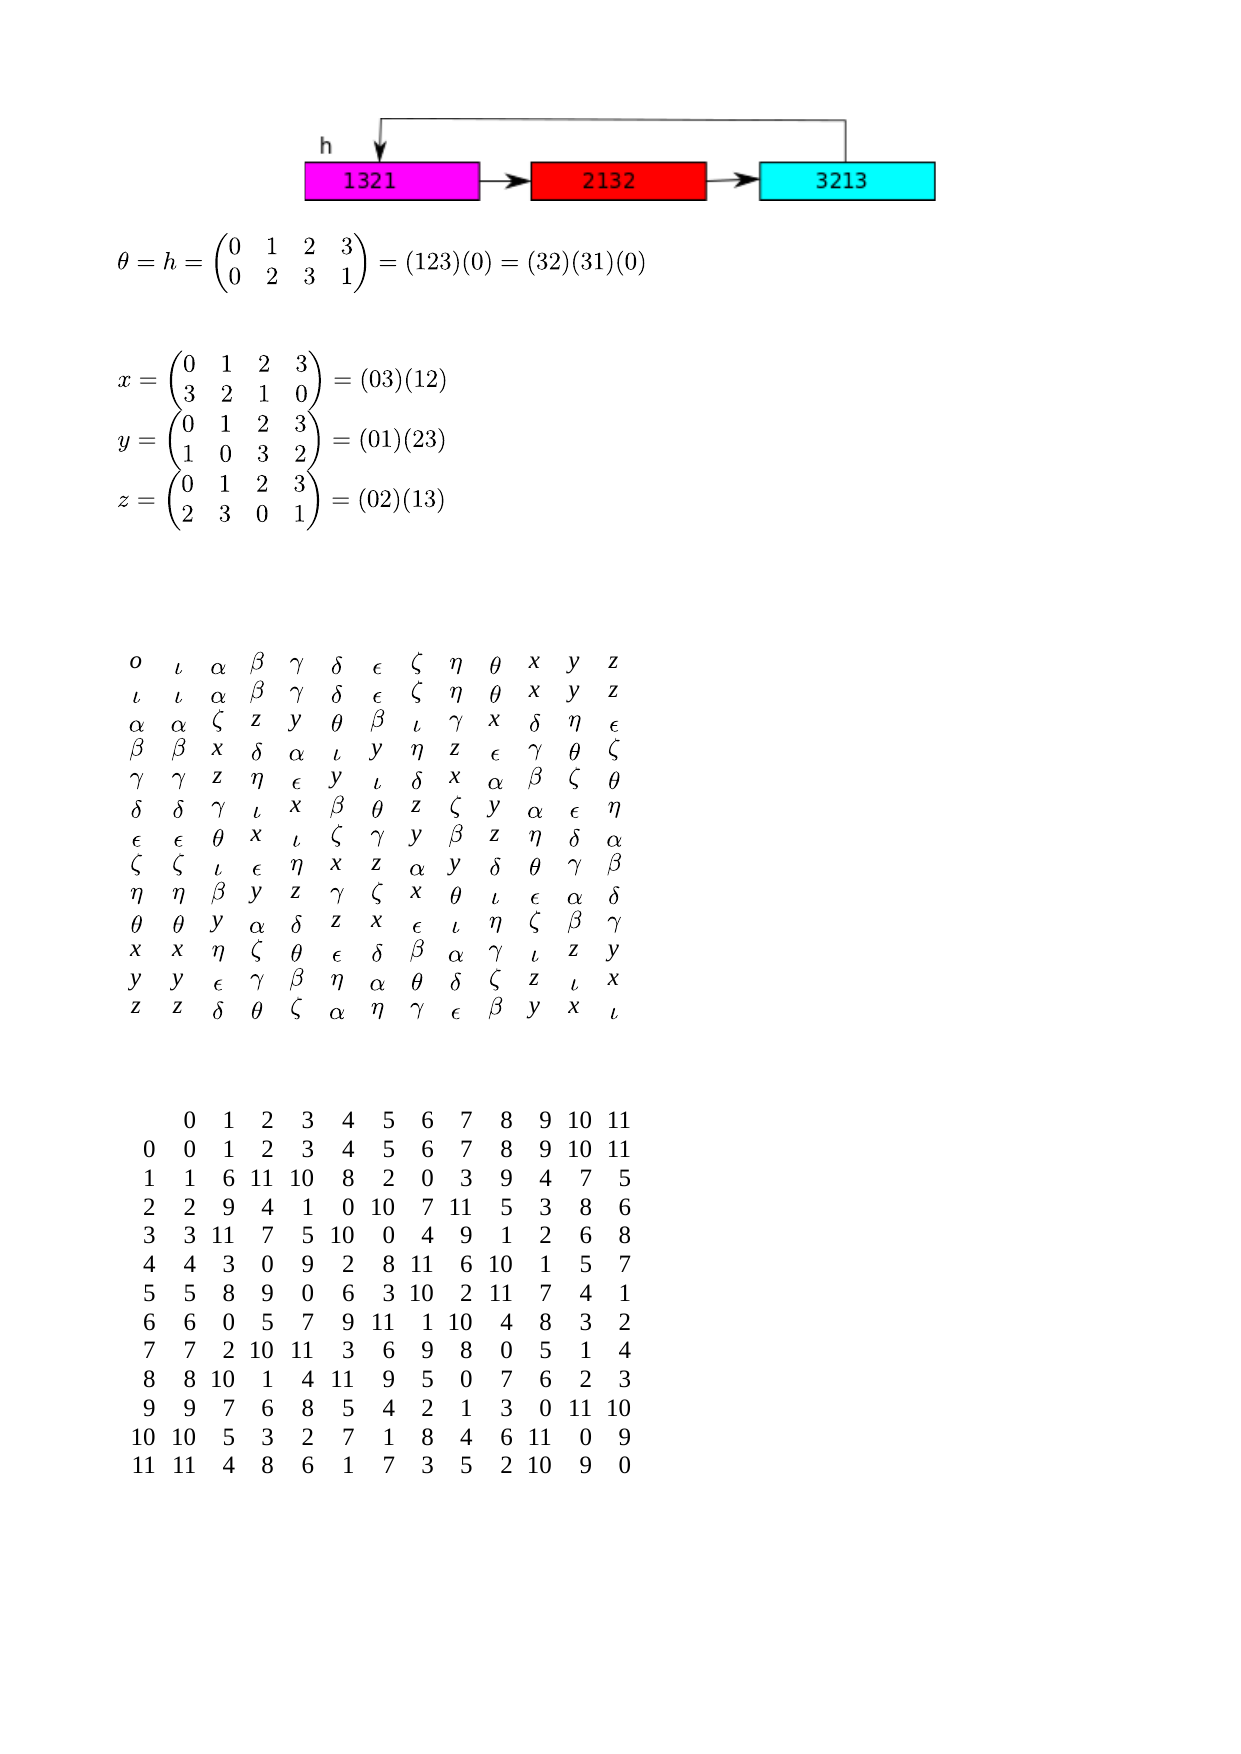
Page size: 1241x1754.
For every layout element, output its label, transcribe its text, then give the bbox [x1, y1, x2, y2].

table_cell [595, 904, 634, 933]
table_cell 8 [555, 1192, 595, 1221]
table_cell [475, 991, 516, 1019]
table_cell [199, 674, 238, 703]
table_cell 9 [357, 1364, 398, 1393]
table_cell 2 [276, 1422, 317, 1451]
table_header y [555, 646, 595, 674]
table_cell 3 [475, 1393, 516, 1422]
table_cell [276, 732, 317, 761]
table_cell 8 [159, 1364, 199, 1393]
table_cell [437, 789, 475, 818]
table_cell 2 [398, 1393, 437, 1422]
table_cell [357, 876, 398, 904]
table_header [238, 646, 276, 674]
table_header 11 [595, 1106, 634, 1134]
table_cell 1 [357, 1422, 398, 1451]
table_cell [555, 732, 595, 761]
table_cell [159, 674, 199, 703]
table_cell [317, 674, 357, 703]
table_cell 4 [159, 1249, 199, 1278]
table_cell 2 [159, 1192, 199, 1221]
table_cell 10 [516, 1451, 554, 1479]
table_cell [398, 991, 437, 1019]
table_cell 4 [437, 1422, 475, 1451]
table_cell [437, 904, 475, 933]
table_cell [516, 732, 554, 761]
table_cell [357, 674, 398, 703]
table_cell 3 [357, 1278, 398, 1307]
table_cell 7 [276, 1307, 317, 1336]
table_cell [475, 674, 516, 703]
table_header [475, 646, 516, 674]
table_header 8 [475, 1106, 516, 1134]
table_cell 0 [475, 1336, 516, 1364]
table_cell [595, 818, 634, 847]
table_cell x [159, 933, 199, 962]
table_cell [437, 876, 475, 904]
table_cell 5 [115, 1278, 158, 1307]
table_cell 3 [516, 1192, 554, 1221]
table_cell 7 [317, 1422, 357, 1451]
table_cell [398, 933, 437, 962]
table_cell 10 [475, 1249, 516, 1278]
table_cell [238, 674, 276, 703]
table_cell [475, 876, 516, 904]
table_cell 11 [159, 1451, 199, 1479]
table_cell z [357, 847, 398, 876]
table_cell [115, 732, 158, 761]
table_cell 5 [357, 1134, 398, 1163]
table_cell 2 [357, 1163, 398, 1192]
table_cell [437, 933, 475, 962]
table_cell 5 [516, 1336, 554, 1364]
table_cell [398, 761, 437, 789]
table_cell 9 [159, 1393, 199, 1422]
table_cell 8 [475, 1134, 516, 1163]
table_cell 0 [595, 1451, 634, 1479]
table_cell z [475, 818, 516, 847]
table_cell x [555, 991, 595, 1019]
table_cell 5 [398, 1364, 437, 1393]
table_cell [276, 761, 317, 789]
table_cell 6 [317, 1278, 357, 1307]
table_cell [475, 933, 516, 962]
table_cell 6 [199, 1163, 238, 1192]
table_cell 5 [437, 1451, 475, 1479]
table_cell x [357, 904, 398, 933]
table_cell y [115, 962, 158, 991]
table_cell 10 [555, 1134, 595, 1163]
table_cell [115, 818, 158, 847]
table_header 10 [555, 1106, 595, 1134]
table_cell x [398, 876, 437, 904]
table_cell z [317, 904, 357, 933]
table_cell y [238, 876, 276, 904]
table_cell 9 [276, 1249, 317, 1278]
table_cell 3 [317, 1336, 357, 1364]
table_cell 10 [317, 1221, 357, 1249]
table_cell 3 [199, 1249, 238, 1278]
table_cell [437, 703, 475, 732]
table_cell 11 [238, 1163, 276, 1192]
table_cell [516, 904, 554, 933]
table_cell [595, 847, 634, 876]
table_header [317, 646, 357, 674]
table_cell 7 [159, 1336, 199, 1364]
table_header [159, 646, 199, 674]
table_header 6 [398, 1106, 437, 1134]
table_cell 11 [516, 1422, 554, 1451]
table_cell [317, 818, 357, 847]
table_cell [238, 904, 276, 933]
table_cell 0 [199, 1307, 238, 1336]
table_cell [475, 761, 516, 789]
table_cell [199, 962, 238, 991]
table_cell 9 [475, 1163, 516, 1192]
table_cell x [475, 703, 516, 732]
table_cell y [555, 674, 595, 703]
table_header [115, 1106, 158, 1134]
table_header z [595, 646, 634, 674]
table_cell 1 [115, 1163, 158, 1192]
table_cell x [276, 789, 317, 818]
table_cell 2 [238, 1134, 276, 1163]
table_cell y [317, 761, 357, 789]
table_cell [276, 818, 317, 847]
table_cell 11 [115, 1451, 158, 1479]
table_cell 1 [516, 1249, 554, 1278]
table_cell [317, 962, 357, 991]
table_cell 9 [398, 1336, 437, 1364]
table_cell 7 [555, 1163, 595, 1192]
table_cell 1 [475, 1221, 516, 1249]
table_cell 7 [398, 1192, 437, 1221]
table_cell 4 [555, 1278, 595, 1307]
table_cell [159, 818, 199, 847]
table_cell 2 [555, 1364, 595, 1393]
table_cell 1 [159, 1163, 199, 1192]
table_cell 6 [555, 1221, 595, 1249]
table_cell z [437, 732, 475, 761]
table_cell 8 [595, 1221, 634, 1249]
table_cell 10 [115, 1422, 158, 1451]
table_cell y [276, 703, 317, 732]
table_cell 4 [276, 1364, 317, 1393]
table_cell 5 [555, 1249, 595, 1278]
table_cell [357, 962, 398, 991]
table_cell [317, 933, 357, 962]
table_cell [595, 703, 634, 732]
table_cell [276, 962, 317, 991]
table_cell z [555, 933, 595, 962]
table_header [398, 646, 437, 674]
table_cell [317, 991, 357, 1019]
table_cell 8 [115, 1364, 158, 1393]
table_cell 3 [555, 1307, 595, 1336]
table_header 9 [516, 1106, 554, 1134]
table_cell 11 [475, 1278, 516, 1307]
table_cell 5 [475, 1192, 516, 1221]
table_cell 5 [595, 1163, 634, 1192]
table_cell 0 [398, 1163, 437, 1192]
table_cell 7 [199, 1393, 238, 1422]
table_cell 6 [398, 1134, 437, 1163]
table_cell [516, 761, 554, 789]
table_cell 10 [276, 1163, 317, 1192]
table_cell 9 [516, 1134, 554, 1163]
table_cell 3 [276, 1134, 317, 1163]
table_cell [159, 789, 199, 818]
table_cell [555, 962, 595, 991]
table_cell z [199, 761, 238, 789]
table_cell 11 [437, 1192, 475, 1221]
table_cell [475, 847, 516, 876]
table_cell 10 [357, 1192, 398, 1221]
table_header x [516, 646, 554, 674]
table_cell 4 [199, 1451, 238, 1479]
table_cell 11 [199, 1221, 238, 1249]
table_cell 6 [437, 1249, 475, 1278]
table_cell [475, 732, 516, 761]
table_cell [516, 933, 554, 962]
table_cell [357, 703, 398, 732]
table_cell [115, 847, 158, 876]
table_cell [199, 991, 238, 1019]
table_cell x [199, 732, 238, 761]
table_cell 1 [199, 1134, 238, 1163]
table_cell 2 [199, 1336, 238, 1364]
table_cell x [516, 674, 554, 703]
table_cell [238, 991, 276, 1019]
table_cell 3 [159, 1221, 199, 1249]
table_cell [276, 674, 317, 703]
table_cell 10 [437, 1307, 475, 1336]
table_cell 10 [238, 1336, 276, 1364]
table_cell z [595, 674, 634, 703]
table_cell [357, 933, 398, 962]
table_cell z [516, 962, 554, 991]
table_cell 6 [475, 1422, 516, 1451]
table_cell [595, 876, 634, 904]
table_cell [199, 818, 238, 847]
table_cell 9 [555, 1451, 595, 1479]
table_header o [115, 646, 158, 674]
table_cell 8 [516, 1307, 554, 1336]
table_header 7 [437, 1106, 475, 1134]
table_cell 5 [238, 1307, 276, 1336]
table_cell 6 [595, 1192, 634, 1221]
table_cell [398, 703, 437, 732]
table_cell 0 [555, 1422, 595, 1451]
table_cell 3 [398, 1451, 437, 1479]
table_cell [437, 962, 475, 991]
table_cell [437, 991, 475, 1019]
table_cell 10 [159, 1422, 199, 1451]
table_cell [238, 847, 276, 876]
table_cell 4 [357, 1393, 398, 1422]
table_cell 8 [276, 1393, 317, 1422]
table_cell 7 [238, 1221, 276, 1249]
table_cell 6 [115, 1307, 158, 1336]
table_cell x [595, 962, 634, 991]
table_cell 7 [437, 1134, 475, 1163]
table_cell [199, 789, 238, 818]
table_cell 1 [595, 1278, 634, 1307]
table_cell 6 [516, 1364, 554, 1393]
table_cell 2 [317, 1249, 357, 1278]
table_cell y [357, 732, 398, 761]
table_cell [516, 789, 554, 818]
table_cell 2 [516, 1221, 554, 1249]
table_cell y [437, 847, 475, 876]
table_cell y [398, 818, 437, 847]
table_header 2 [238, 1106, 276, 1134]
table_cell [516, 703, 554, 732]
table_cell 2 [595, 1307, 634, 1336]
table_cell 5 [317, 1393, 357, 1422]
table_cell y [199, 904, 238, 933]
table_cell 8 [238, 1451, 276, 1479]
table_cell [595, 732, 634, 761]
table_cell [159, 703, 199, 732]
table_cell [555, 818, 595, 847]
table_cell y [475, 789, 516, 818]
picture [304, 118, 936, 201]
table_cell 6 [357, 1336, 398, 1364]
table_cell 8 [317, 1163, 357, 1192]
table_header [276, 646, 317, 674]
table_cell [115, 789, 158, 818]
table_cell z [159, 991, 199, 1019]
table_cell 11 [317, 1364, 357, 1393]
table_cell x [115, 933, 158, 962]
table_cell 5 [199, 1422, 238, 1451]
table_cell 11 [357, 1307, 398, 1336]
table_cell 1 [398, 1307, 437, 1336]
table_cell [199, 876, 238, 904]
table_cell 9 [437, 1221, 475, 1249]
table_cell 8 [199, 1278, 238, 1307]
table_cell 4 [516, 1163, 554, 1192]
table_cell [238, 789, 276, 818]
table_cell [475, 904, 516, 933]
table_cell 1 [555, 1336, 595, 1364]
table_cell 9 [595, 1422, 634, 1451]
table_cell y [159, 962, 199, 991]
table_cell [398, 674, 437, 703]
table_cell 0 [159, 1134, 199, 1163]
table_header 1 [199, 1106, 238, 1134]
table_cell 3 [437, 1163, 475, 1192]
table_cell [159, 904, 199, 933]
table_cell 2 [475, 1451, 516, 1479]
table_header 4 [317, 1106, 357, 1134]
table_header 5 [357, 1106, 398, 1134]
table_cell [317, 876, 357, 904]
table_header 0 [159, 1106, 199, 1134]
table_cell [595, 761, 634, 789]
table_cell [238, 933, 276, 962]
table_cell [276, 933, 317, 962]
table_cell 4 [595, 1336, 634, 1364]
table_cell [317, 703, 357, 732]
table_cell [357, 818, 398, 847]
table_cell [115, 761, 158, 789]
table_cell [398, 962, 437, 991]
table_cell 5 [159, 1278, 199, 1307]
table_cell 11 [595, 1134, 634, 1163]
table_cell [276, 904, 317, 933]
table_cell 8 [398, 1422, 437, 1451]
table_cell 10 [595, 1393, 634, 1422]
table_cell [357, 789, 398, 818]
table_cell 0 [357, 1221, 398, 1249]
table_cell 0 [115, 1134, 158, 1163]
table_cell 4 [238, 1192, 276, 1221]
table_cell [199, 933, 238, 962]
table_cell x [238, 818, 276, 847]
table_cell 0 [238, 1249, 276, 1278]
table_cell [555, 847, 595, 876]
table_cell [238, 761, 276, 789]
table_cell y [595, 933, 634, 962]
table_cell [159, 876, 199, 904]
table_cell 4 [398, 1221, 437, 1249]
table_cell 2 [437, 1278, 475, 1307]
table_cell 9 [115, 1393, 158, 1422]
table_cell [238, 732, 276, 761]
table_cell 0 [437, 1364, 475, 1393]
table_cell [115, 876, 158, 904]
table_header [357, 646, 398, 674]
table_cell 0 [317, 1192, 357, 1221]
table_cell [115, 904, 158, 933]
table_cell 9 [199, 1192, 238, 1221]
table_cell 0 [276, 1278, 317, 1307]
table_cell [475, 962, 516, 991]
table_cell 8 [357, 1249, 398, 1278]
table_cell 6 [159, 1307, 199, 1336]
table_cell 0 [516, 1393, 554, 1422]
table_cell [555, 904, 595, 933]
table_cell [159, 761, 199, 789]
table_cell 5 [276, 1221, 317, 1249]
table_cell [159, 847, 199, 876]
table_cell [516, 847, 554, 876]
table_cell [437, 818, 475, 847]
table_cell [516, 876, 554, 904]
table_cell [437, 674, 475, 703]
table_cell 9 [238, 1278, 276, 1307]
table_cell [357, 761, 398, 789]
table_cell 2 [115, 1192, 158, 1221]
table_cell 6 [238, 1393, 276, 1422]
table_cell 3 [238, 1422, 276, 1451]
table_cell 7 [357, 1451, 398, 1479]
table_cell [555, 876, 595, 904]
table_cell [115, 703, 158, 732]
table_cell z [238, 703, 276, 732]
table_cell 11 [555, 1393, 595, 1422]
table_cell 4 [115, 1249, 158, 1278]
table_cell 4 [475, 1307, 516, 1336]
table_cell 4 [317, 1134, 357, 1163]
table_cell 10 [398, 1278, 437, 1307]
table_header 3 [276, 1106, 317, 1134]
table_cell z [398, 789, 437, 818]
table_cell [115, 674, 158, 703]
table_cell 11 [398, 1249, 437, 1278]
table_cell [555, 761, 595, 789]
table_cell [159, 732, 199, 761]
table_cell x [437, 761, 475, 789]
table_header [437, 646, 475, 674]
table_header [199, 646, 238, 674]
table_cell 3 [595, 1364, 634, 1393]
table_cell [199, 703, 238, 732]
table_cell [398, 847, 437, 876]
table_cell [357, 991, 398, 1019]
table_cell 9 [317, 1307, 357, 1336]
table_cell [199, 847, 238, 876]
table_cell [276, 847, 317, 876]
table_cell [398, 732, 437, 761]
table_cell [238, 962, 276, 991]
table_cell x [317, 847, 357, 876]
table_cell [276, 991, 317, 1019]
table_cell [555, 789, 595, 818]
table_cell [516, 818, 554, 847]
table_cell 8 [437, 1336, 475, 1364]
table_cell 1 [437, 1393, 475, 1422]
table_cell [595, 991, 634, 1019]
table_cell y [516, 991, 554, 1019]
table_cell 7 [475, 1364, 516, 1393]
table_cell 1 [238, 1364, 276, 1393]
table_cell 1 [317, 1451, 357, 1479]
table_cell 10 [199, 1364, 238, 1393]
table_cell [317, 732, 357, 761]
table_cell [595, 789, 634, 818]
table_cell z [115, 991, 158, 1019]
table_cell 6 [276, 1451, 317, 1479]
table_cell [317, 789, 357, 818]
table_cell 1 [276, 1192, 317, 1221]
table_cell z [276, 876, 317, 904]
table_cell 7 [516, 1278, 554, 1307]
table_cell 3 [115, 1221, 158, 1249]
table_cell [555, 703, 595, 732]
table_cell 11 [276, 1336, 317, 1364]
table_cell [398, 904, 437, 933]
table_cell 7 [115, 1336, 158, 1364]
table_cell 7 [595, 1249, 634, 1278]
